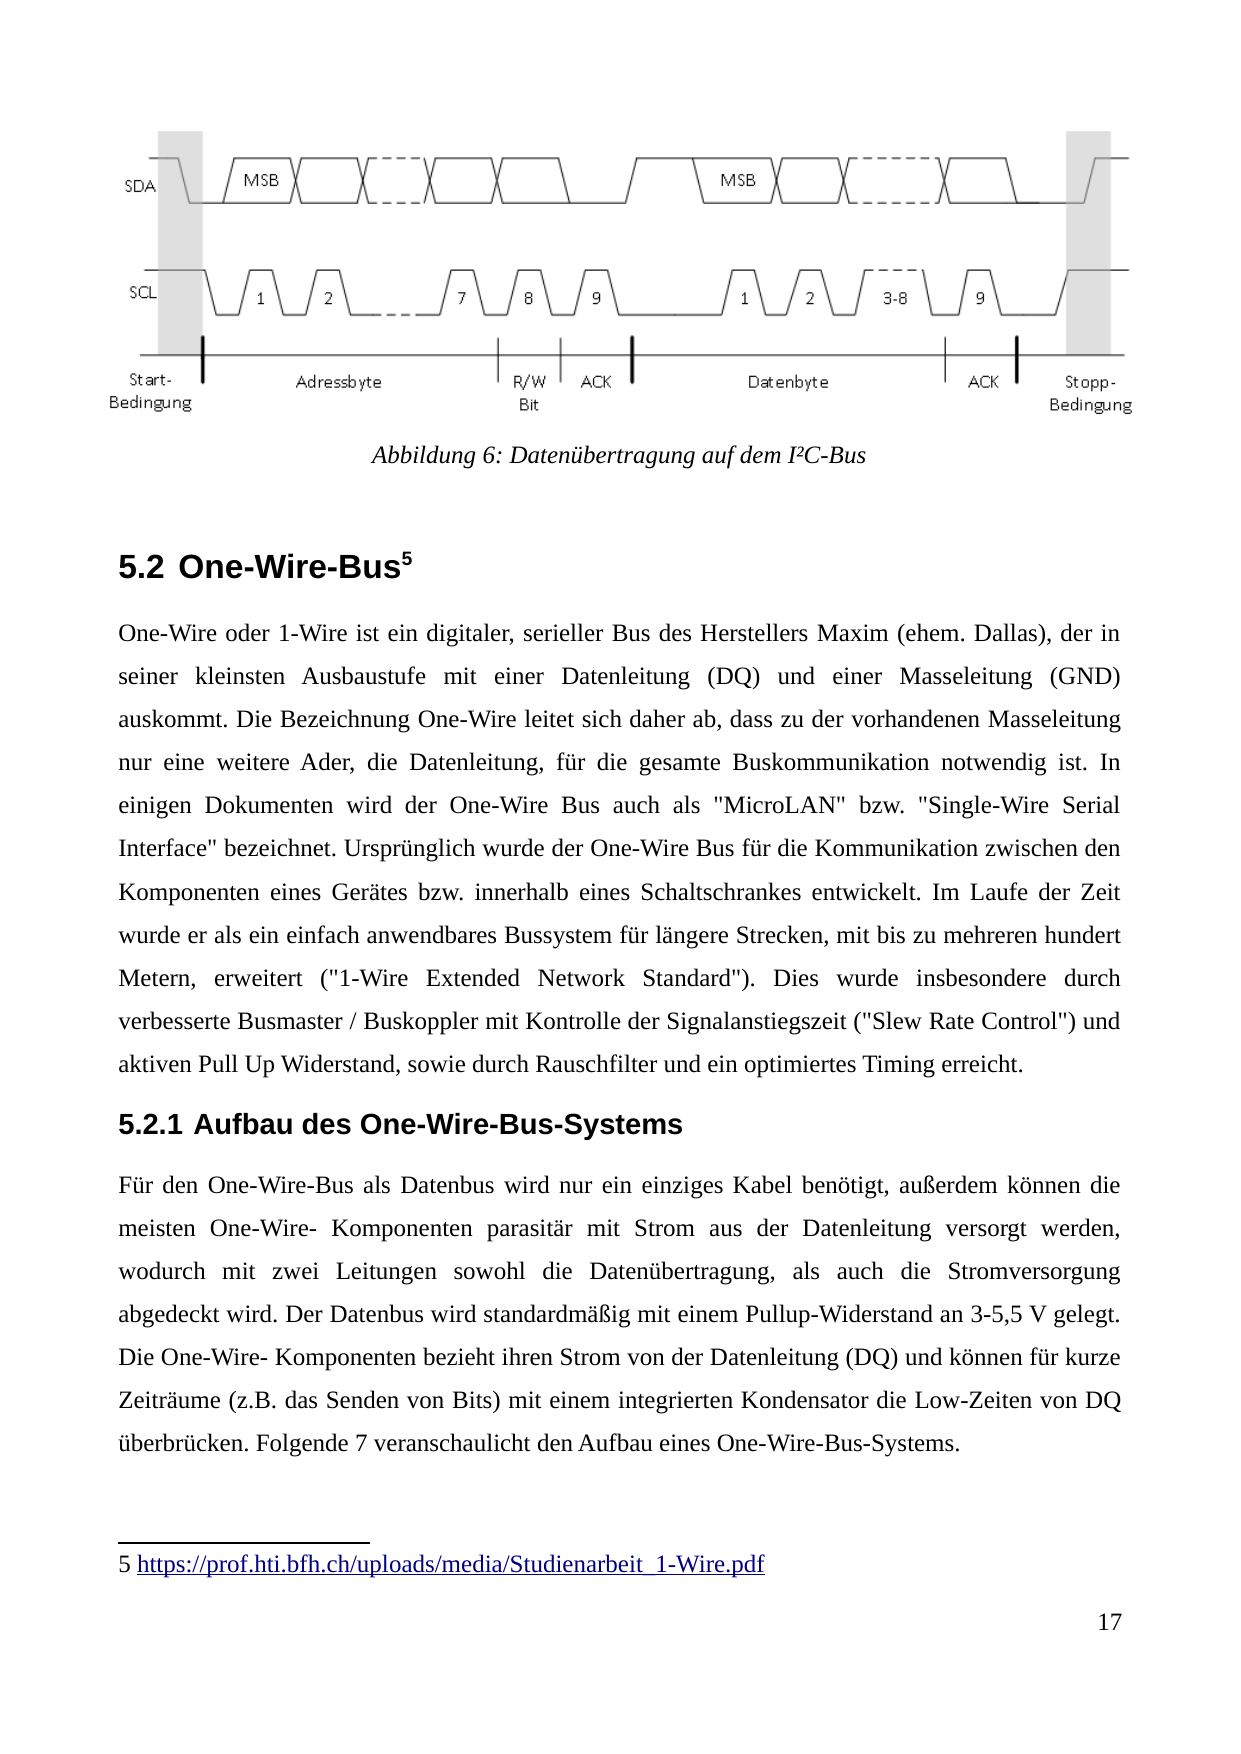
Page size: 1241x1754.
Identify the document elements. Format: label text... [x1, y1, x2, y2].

text One-Wire oder 1-Wire ist ein digitaler, serieller Bus des Herstellers Maxim (ehem. Dallas), der in seiner kleinsten Ausbaustufe mit einer Datenleitung (DQ) und einer Masseleitung (GND) auskommt. Die Bezeichnung One-Wire leitet sich daher ab, dass zu der vorhandenen Masseleitung nur eine weitere Ader, die Datenleitung, für die gesamte Buskommunikation notwendig ist. In einigen Dokumenten wird der One-Wire Bus auch als "MicroLAN" bzw. "Single-Wire Serial Interface" bezeichnet. Ursprünglich wurde der One-Wire Bus für die Kommunikation zwischen den Komponenten eines Gerätes bzw. innerhalb eines Schaltschrankes entwickelt. Im Laufe der Zeit wurde er als ein einfach anwendbares Bussystem für längere Strecken, mit bis zu mehreren hundert Metern, erweitert ("1-Wire Extended Network Standard"). Dies wurde insbesondere durch verbesserte Busmaster / Buskoppler mit Kontrolle der Signalanstiegszeit ("Slew Rate Control") und aktiven Pull Up Widerstand, sowie durch Rauschfilter und ein optimiertes Timing erreicht. [118, 618, 1122, 1078]
text Abbildung 6: Datenübertragung auf dem I²C-Bus [139, 426, 1101, 469]
subtitle One-Wire-Bus [118, 547, 1122, 586]
picture [96, 130, 1145, 426]
text Für den One-Wire-Bus als Datenbus wird nur ein einziges Kabel benötigt, außerdem können die meisten One-Wire- Komponenten parasitär mit Strom aus der Datenleitung versorgt werden, wodurch mit zwei Leitungen sowohl die Datenübertragung, als auch die Stromversorgung abgedeckt wird. Der Datenbus wird standardmäßig mit einem Pullup-Widerstand an 3-5,5 V gelegt. Die One-Wire- Komponenten bezieht ihren Strom von der Datenleitung (DQ) und können für kurze Zeiträume (z.B. das Senden von Bits) mit einem integrierten Kondensator die Low-Zeiten von DQ überbrücken. Folgende Abbildung 7 veranschaulicht den Aufbau eines One-Wire-Bus-Systems. [118, 1170, 1122, 1457]
subtitle Aufbau des One-Wire-Bus-Systems [118, 1107, 1122, 1141]
text https://prof.hti.bfh.ch/uploads/media/Studienarbeit_1-Wire.pdf [118, 1549, 1122, 1578]
